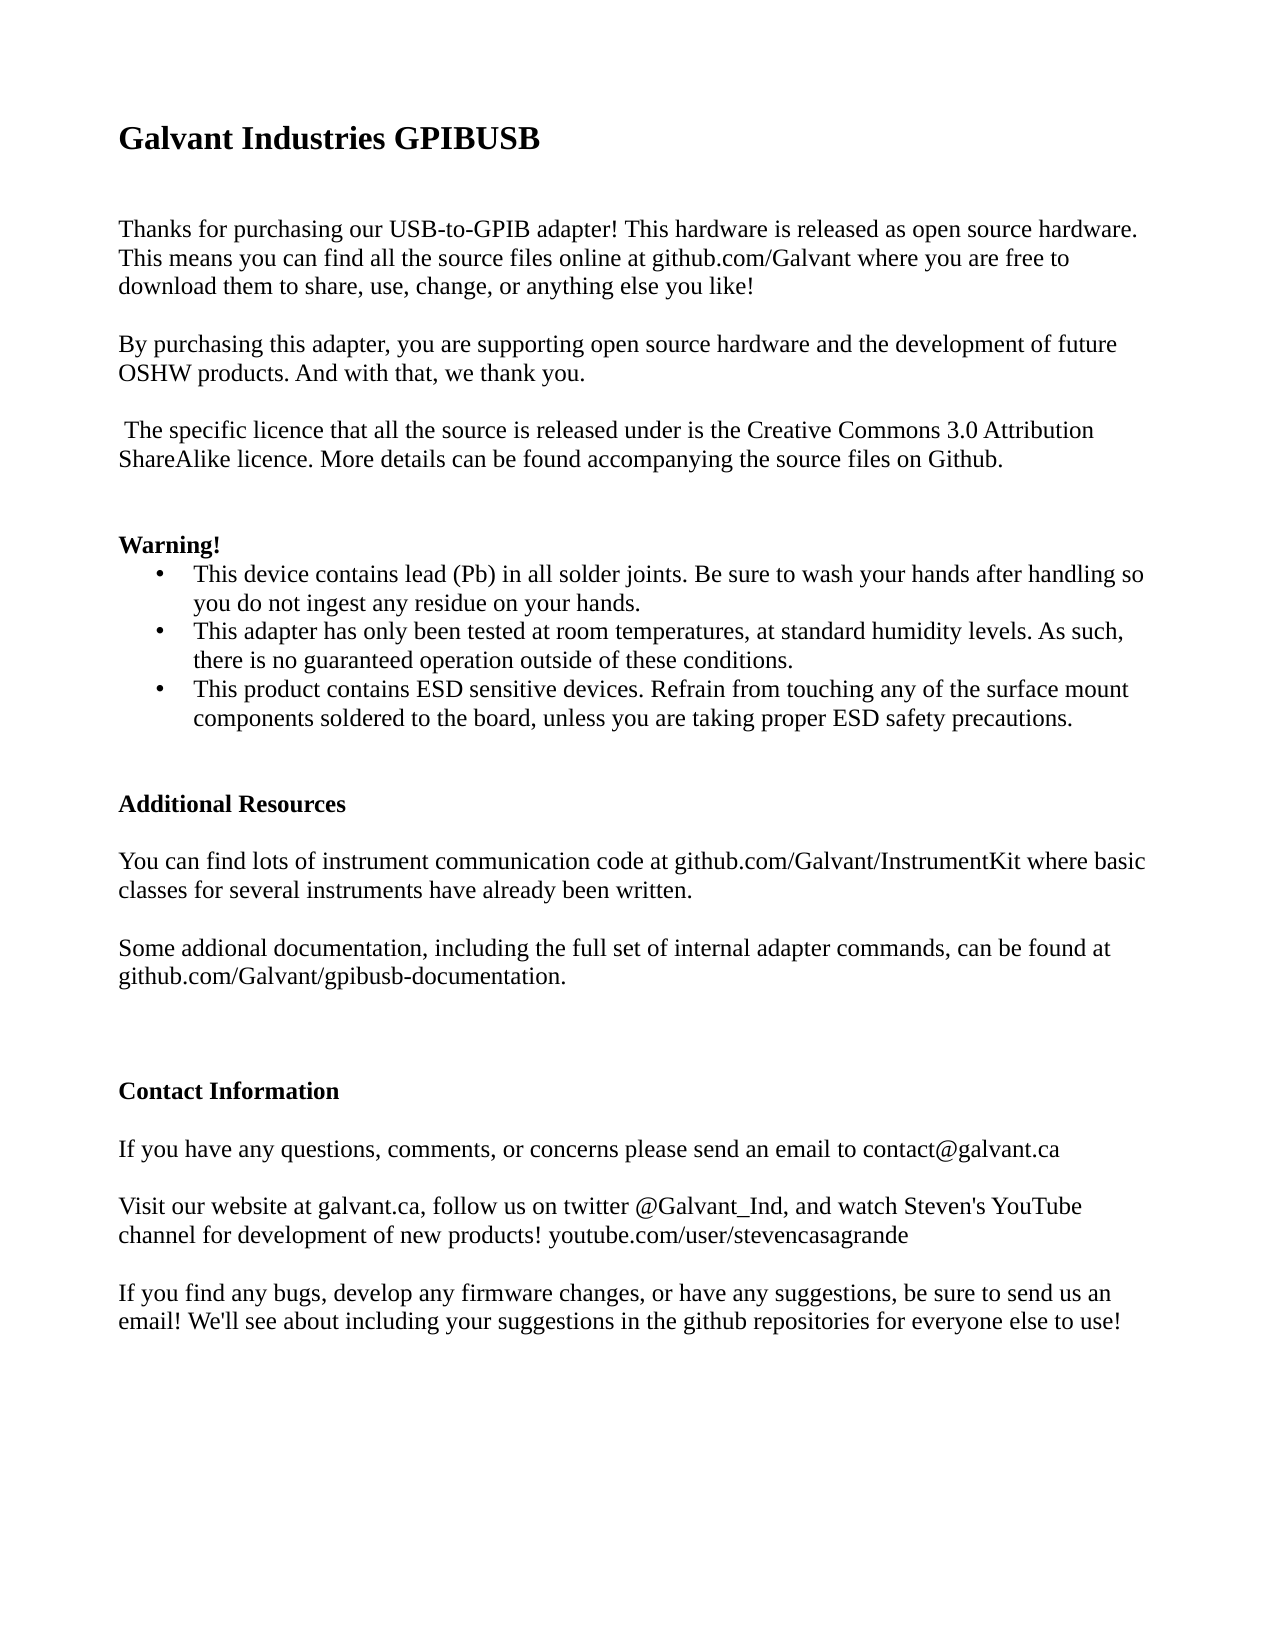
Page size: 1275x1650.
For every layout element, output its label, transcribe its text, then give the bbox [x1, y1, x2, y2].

text Thanks for purchasing our USB-to-GPIB adapter! This hardware is released as open source hardware. This means you can find all the source files online at github.com/Galvant where you are free to download them to share, use, change, or anything else you like! [118, 214, 1157, 300]
list This adapter has only been tested at room temperatures, at standard humidity levels. As such, there is no guaranteed operation outside of these conditions. [156, 616, 1157, 674]
text Warning! [118, 530, 1157, 559]
text If you have any questions, comments, or concerns please send an email to contact@galvant.ca [118, 1134, 1157, 1163]
text Galvant Industries GPIBUSB [118, 118, 1157, 156]
text Additional Resources [118, 789, 1157, 818]
text Visit our website at galvant.ca, follow us on twitter @Galvant_Ind, and watch Steven's YouTube channel for development of new products! youtube.com/user/stevencasagrande [118, 1191, 1157, 1249]
text Contact Information [118, 1048, 1157, 1105]
list This device contains lead (Pb) in all solder joints. Be sure to wash your hands after handling so you do not ingest any residue on your hands. [156, 559, 1157, 616]
text The specific licence that all the source is released under is the Creative Commons 3.0 Attribution ShareAlike licence. More details can be found accompanying the source files on Github. [118, 415, 1157, 473]
text You can find lots of instrument communication code at github.com/Galvant/InstrumentKit where basic classes for several instruments have already been written. [118, 846, 1157, 904]
text If you find any bugs, develop any firmware changes, or have any suggestions, be sure to send us an email! We'll see about including your suggestions in the github repositories for everyone else to use! [118, 1278, 1157, 1335]
list This product contains ESD sensitive devices. Refrain from touching any of the surface mount components soldered to the board, unless you are taking proper ESD safety precautions. [156, 674, 1157, 731]
text By purchasing this adapter, you are supporting open source hardware and the development of future OSHW products. And with that, we thank you. [118, 329, 1157, 386]
text Some addional documentation, including the full set of internal adapter commands, can be found at github.com/Galvant/gpibusb-documentation. [118, 933, 1157, 990]
